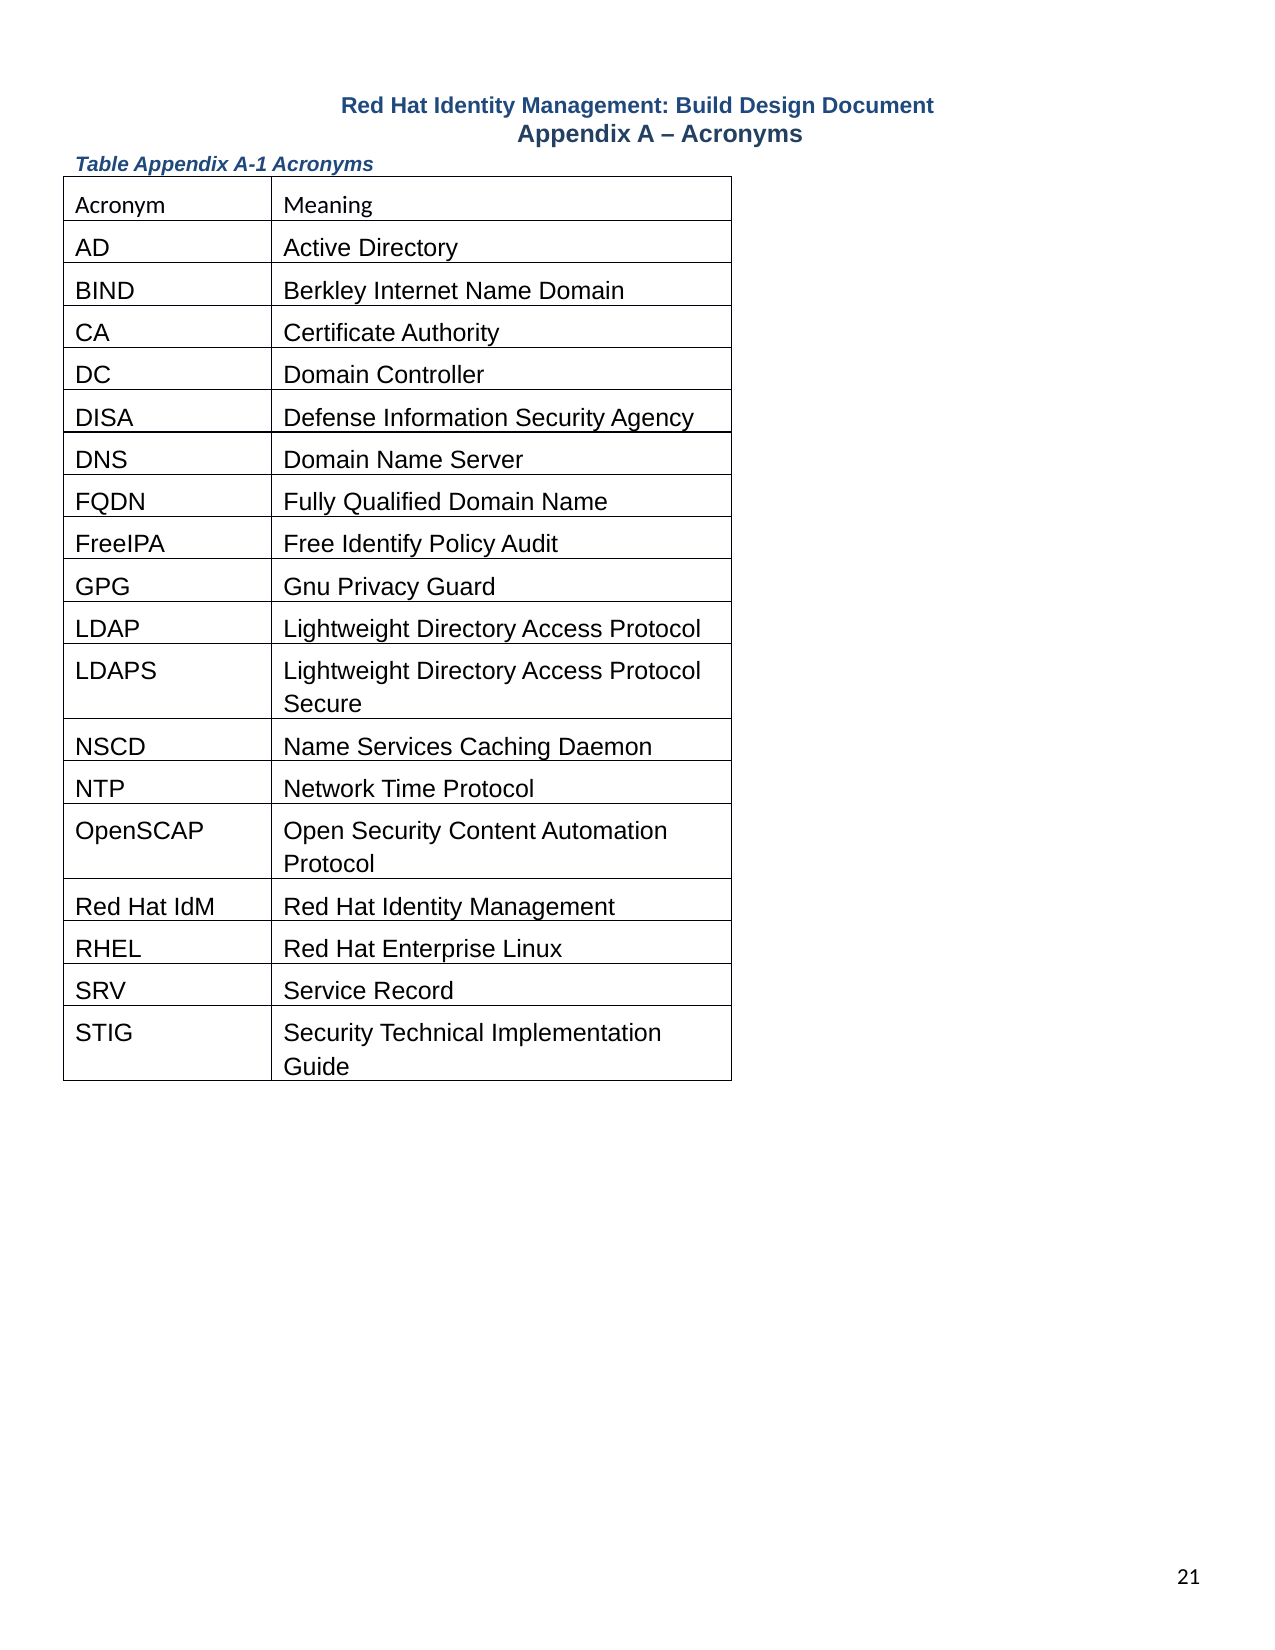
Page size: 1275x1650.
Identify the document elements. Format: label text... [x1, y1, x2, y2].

table_cell Service Record [272, 964, 731, 1005]
table_cell Security Technical Implementation Guide [272, 1006, 731, 1080]
table_cell LDAPS [64, 644, 271, 718]
table_cell NTP [64, 761, 271, 803]
table_cell FreeIPA [64, 517, 271, 558]
table_cell Certificate Authority [272, 306, 731, 347]
table_header Meaning [272, 177, 731, 220]
table_cell Domain Name Server [272, 433, 731, 474]
table_cell Berkley Internet Name Domain [272, 263, 731, 304]
table_cell Open Security Content Automation Protocol [272, 804, 731, 878]
table_cell BIND [64, 263, 271, 304]
table_cell OpenSCAP [64, 804, 271, 878]
table_cell NSCD [64, 719, 271, 760]
table_cell Fully Qualified Domain Name [272, 475, 731, 516]
table_cell Name Services Caching Daemon [272, 719, 731, 760]
table_cell RHEL [64, 921, 271, 963]
table_cell Lightweight Directory Access Protocol Secure [272, 644, 731, 718]
table_cell AD [64, 221, 271, 262]
subtitle Appendix A – Acronyms [120, 119, 1200, 148]
table_cell DNS [64, 433, 271, 474]
table_cell Active Directory [272, 221, 731, 262]
table_cell Domain Controller [272, 348, 731, 389]
text Table Appendix A-1 Acronyms [75, 152, 1200, 176]
table_cell Red Hat IdM [64, 879, 271, 920]
table_cell SRV [64, 964, 271, 1005]
table_cell STIG [64, 1006, 271, 1080]
table_cell Network Time Protocol [272, 761, 731, 803]
table_cell Red Hat Identity Management [272, 879, 731, 920]
table_cell Gnu Privacy Guard [272, 559, 731, 601]
table_cell Lightweight Directory Access Protocol [272, 602, 731, 643]
table_cell FQDN [64, 475, 271, 516]
table_cell GPG [64, 559, 271, 601]
table_cell DISA [64, 390, 271, 431]
table_cell LDAP [64, 602, 271, 643]
table_header Acronym [64, 177, 271, 220]
table_cell CA [64, 306, 271, 347]
table_cell DC [64, 348, 271, 389]
table_cell Red Hat Enterprise Linux [272, 921, 731, 963]
table_cell Defense Information Security Agency [272, 390, 731, 431]
table_cell Free Identify Policy Audit [272, 517, 731, 558]
